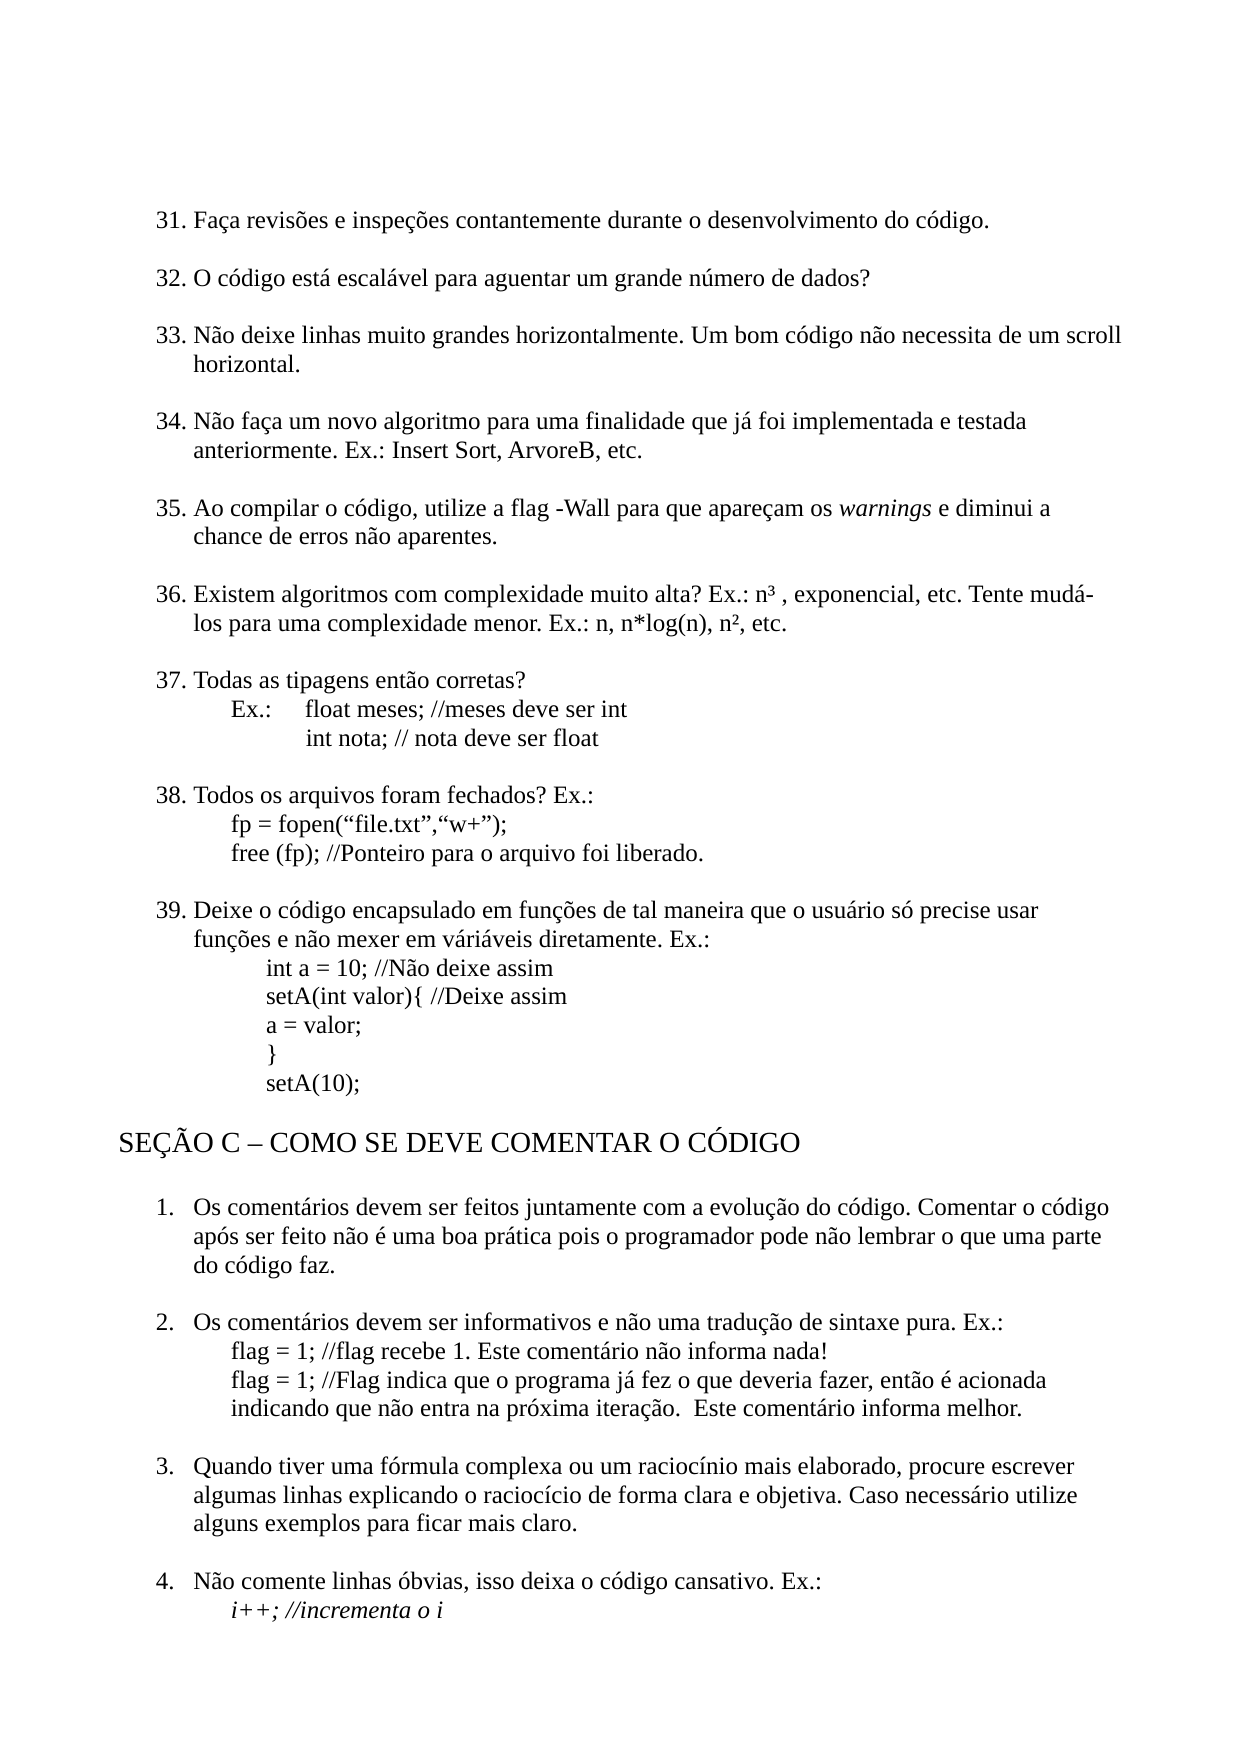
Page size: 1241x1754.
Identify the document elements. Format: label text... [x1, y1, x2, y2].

list flag = 1; //flag recebe 1. Este comentário não informa nada! [193, 1336, 1122, 1365]
list Os comentários devem ser informativos e não uma tradução de sintaxe pura. Ex.: [156, 1307, 1122, 1336]
text SEÇÃO C – COMO SE DEVE COMENTAR O CÓDIGO [118, 1125, 1122, 1159]
text a = valor; [118, 1010, 1122, 1039]
text setA(10); [118, 1068, 1122, 1096]
list free (fp); //Ponteiro para o arquivo foi liberado. [193, 838, 1122, 866]
list flag = 1; //Flag indica que o programa já fez o que deveria fazer, então é acionada indicando que não entra na próxima iteração. Este comentário informa melhor. [193, 1365, 1122, 1422]
list Faça revisões e inspeções contantemente durante o desenvolvimento do código. [156, 205, 1122, 234]
list O código está escalável para aguentar um grande número de dados? [156, 263, 1122, 291]
list Ao compilar o código, utilize a flag -Wall para que apareçam os warnings e diminui a chance de erros não aparentes. [156, 493, 1122, 550]
list Ex.: float meses; //meses deve ser int [193, 694, 1122, 723]
list Existem algoritmos com complexidade muito alta? Ex.: n³ , exponencial, etc. Tente mudá-los para uma complexidade menor. Ex.: n, n*log(n), n², etc. [156, 579, 1122, 636]
list Não faça um novo algoritmo para uma finalidade que já foi implementada e testada anteriormente. Ex.: Insert Sort, ArvoreB, etc. [156, 406, 1122, 464]
list Quando tiver uma fórmula complexa ou um raciocínio mais elaborado, procure escrever algumas linhas explicando o raciocício de forma clara e objetiva. Caso necessário utilize alguns exemplos para ficar mais claro. [156, 1451, 1122, 1537]
list Os comentários devem ser feitos juntamente com a evolução do código. Comentar o código após ser feito não é uma boa prática pois o programador pode não lembrar o que uma parte do código faz. [156, 1192, 1122, 1278]
list Todos os arquivos foram fechados? Ex.: [156, 780, 1122, 809]
text } [118, 1039, 1122, 1068]
list Não deixe linhas muito grandes horizontalmente. Um bom código não necessita de um scroll horizontal. [156, 320, 1122, 378]
list int nota; // nota deve ser float [268, 723, 1122, 751]
list fp = fopen(“file.txt”,“w+”); [193, 809, 1122, 838]
list Deixe o código encapsulado em funções de tal maneira que o usuário só precise usar funções e não mexer em váriáveis diretamente. Ex.: [156, 895, 1122, 953]
list i++; //incrementa o i [193, 1595, 1122, 1623]
text setA(int valor){ //Deixe assim [118, 981, 1122, 1010]
list Não comente linhas óbvias, isso deixa o código cansativo. Ex.: [156, 1566, 1122, 1595]
list Todas as tipagens então corretas? [156, 665, 1122, 694]
text int a = 10; //Não deixe assim [118, 953, 1122, 981]
